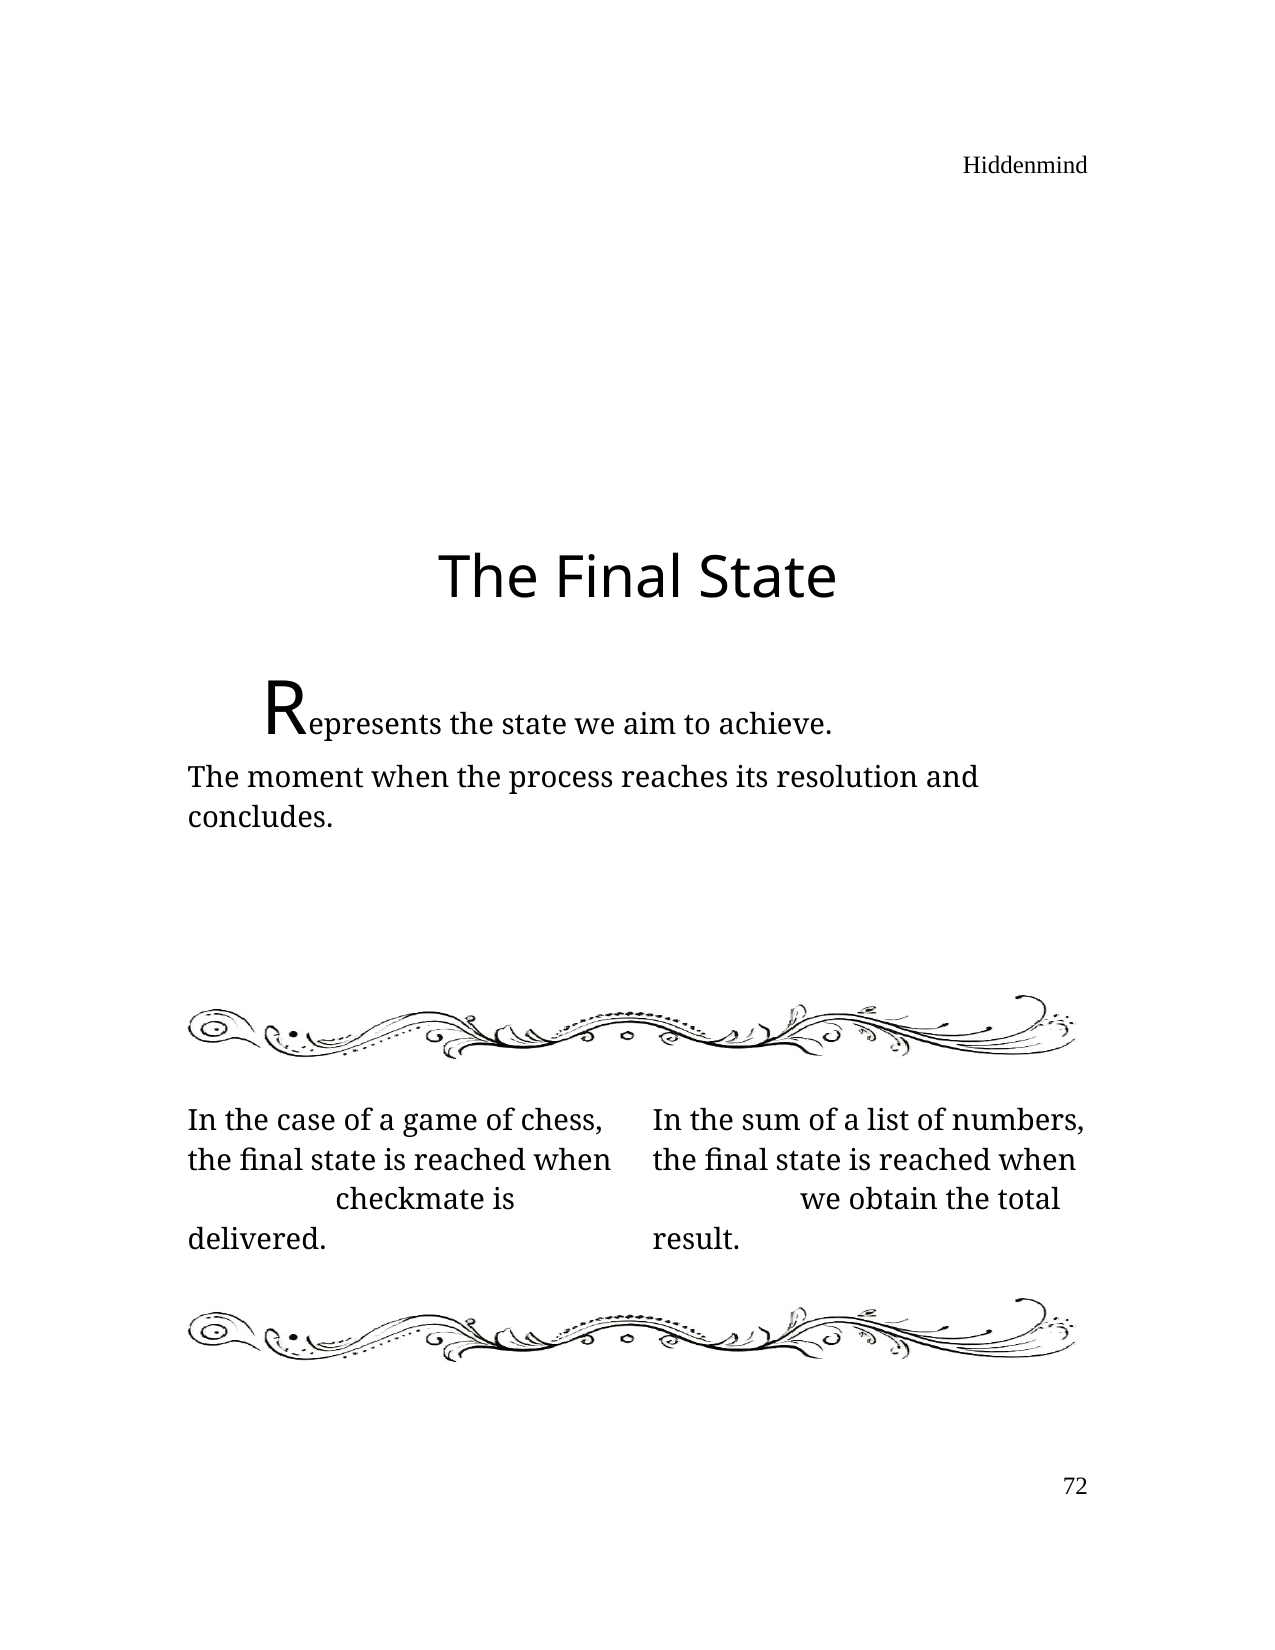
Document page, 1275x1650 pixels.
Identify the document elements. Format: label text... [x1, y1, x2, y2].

text In the case of a game of chess, [187, 1099, 622, 1139]
picture [187, 1297, 1077, 1363]
text checkmate is delivered. [187, 1178, 622, 1258]
text In the sum of a list of numbers, [652, 1099, 1087, 1139]
text Represents the state we aim to achieve. [187, 654, 1087, 757]
text we obtain the total result. [652, 1178, 1087, 1258]
text the final state is reached when [652, 1139, 1087, 1178]
text the final state is reached when [187, 1139, 622, 1178]
text The moment when the process reaches its resolution and concludes. [187, 757, 1087, 836]
picture [187, 994, 1077, 1060]
